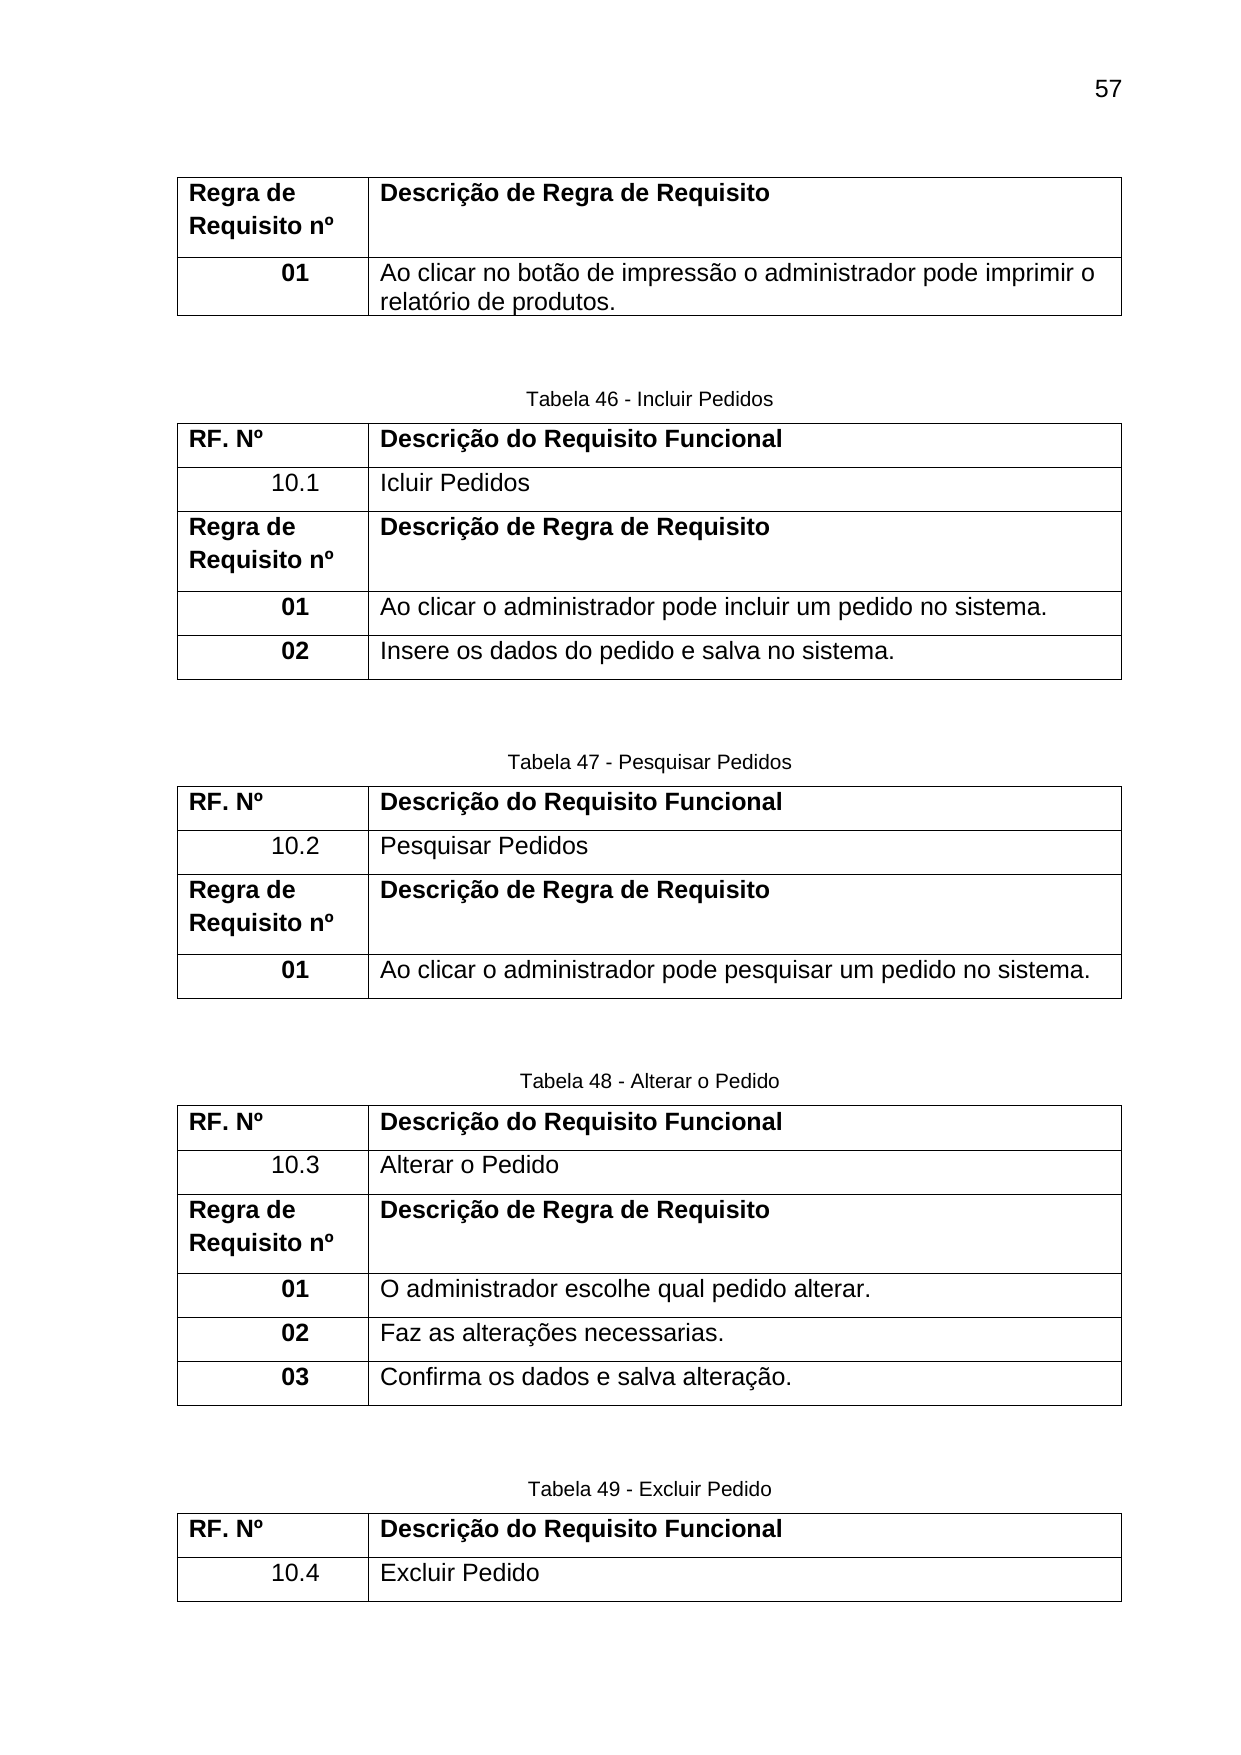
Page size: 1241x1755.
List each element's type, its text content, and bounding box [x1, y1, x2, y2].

table_header Descrição do Requisito Funcional [369, 424, 1121, 467]
table_cell Regra de Requisito nº [178, 178, 368, 257]
text Tabela 48 - Alterar o Pedido [177, 1069, 1122, 1093]
table_cell Descrição de Regra de Requisito [369, 1195, 1121, 1273]
table_cell Regra de Requisito nº [178, 512, 368, 591]
text Tabela 46 - Incluir Pedidos [177, 386, 1122, 410]
table_cell Excluir Pedido [369, 1558, 1121, 1601]
table_header Descrição do Requisito Funcional [369, 787, 1121, 830]
table_cell Ao clicar o administrador pode incluir um pedido no sistema. [369, 592, 1121, 634]
table_cell Insere os dados do pedido e salva no sistema. [369, 636, 1121, 679]
table_cell Ao clicar o administrador pode pesquisar um pedido no sistema. [369, 955, 1121, 998]
table_header Descrição do Requisito Funcional [369, 1106, 1121, 1149]
text Tabela 49 - Excluir Pedido [177, 1476, 1122, 1500]
table_header RF. Nº [178, 424, 368, 467]
table_cell Descrição de Regra de Requisito [369, 512, 1121, 591]
table_cell Ao clicar no botão de impressão o administrador pode imprimir o relatório de produtos. [369, 258, 1121, 315]
table_cell 10.1 [178, 468, 368, 511]
table_cell 10.3 [178, 1151, 368, 1193]
table_cell Faz as alterações necessarias. [369, 1318, 1121, 1361]
table_cell Regra de Requisito nº [178, 1195, 368, 1273]
table_cell Icluir Pedidos [369, 468, 1121, 511]
table_cell 01 [178, 1274, 368, 1317]
table_header RF. Nº [178, 1106, 368, 1149]
table_header RF. Nº [178, 787, 368, 830]
table_cell Descrição de Regra de Requisito [369, 178, 1121, 257]
table_header Descrição do Requisito Funcional [369, 1514, 1121, 1557]
table_cell 02 [178, 636, 368, 679]
table_cell 10.2 [178, 831, 368, 874]
table_cell 10.4 [178, 1558, 368, 1601]
table_cell Regra de Requisito nº [178, 875, 368, 954]
table_cell O administrador escolhe qual pedido alterar. [369, 1274, 1121, 1317]
table_header RF. Nº [178, 1514, 368, 1557]
table_cell 01 [178, 955, 368, 998]
table_cell Alterar o Pedido [369, 1151, 1121, 1193]
table_cell Descrição de Regra de Requisito [369, 875, 1121, 954]
text Tabela 47 - Pesquisar Pedidos [177, 750, 1122, 774]
table_cell Pesquisar Pedidos [369, 831, 1121, 874]
table_cell 03 [178, 1362, 368, 1405]
table_cell Confirma os dados e salva alteração. [369, 1362, 1121, 1405]
table_cell 02 [178, 1318, 368, 1361]
table_cell 01 [178, 258, 368, 315]
table_cell 01 [178, 592, 368, 634]
